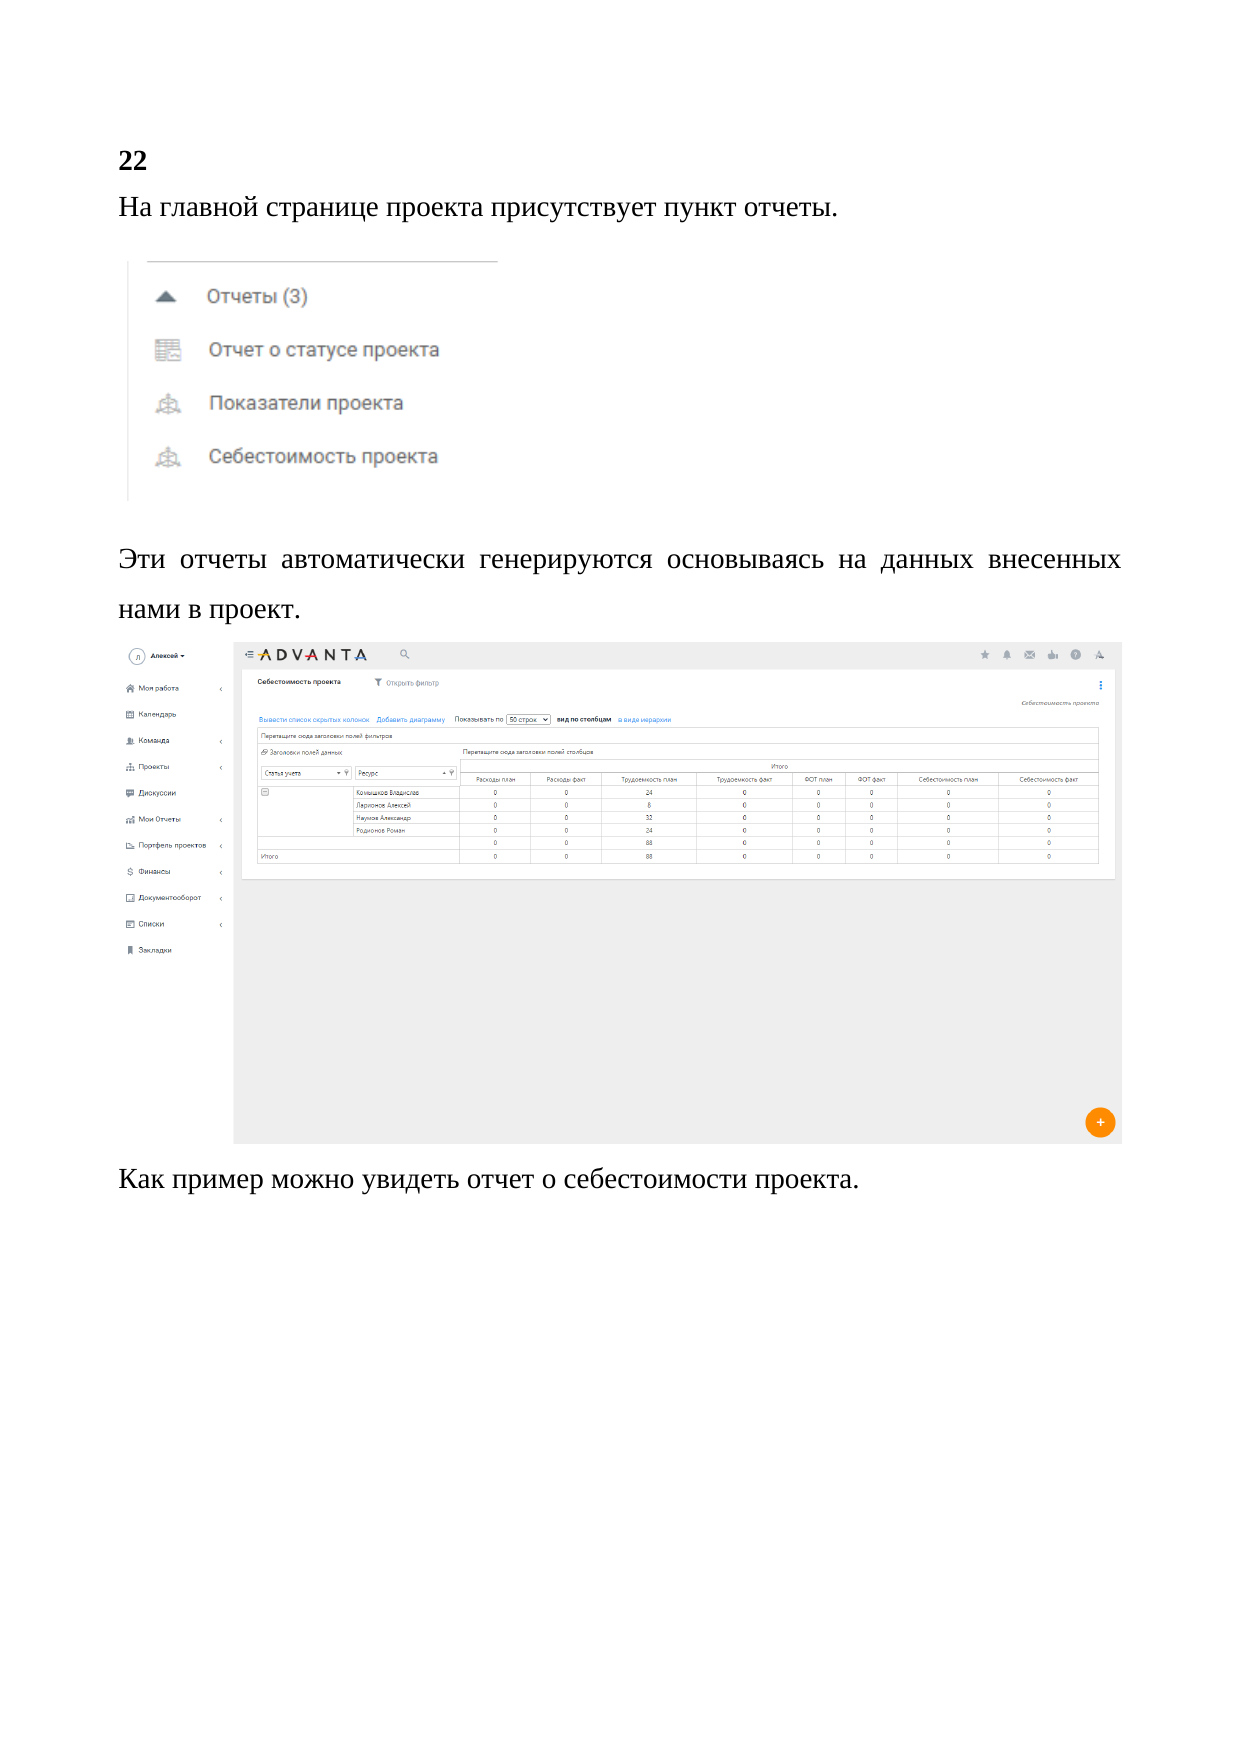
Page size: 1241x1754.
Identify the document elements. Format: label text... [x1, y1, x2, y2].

text Как пример можно увидеть отчет о себестоимости проекта. [118, 1144, 1122, 1194]
text Эти отчеты автоматически генерируются основываясь на данных внесенных нами в проект. [118, 541, 1122, 625]
text На главной странице проекта присутствует пункт отчеты. [118, 189, 1122, 223]
picture [127, 261, 520, 501]
subtitle 22 [118, 143, 1122, 177]
picture [118, 642, 1123, 1144]
